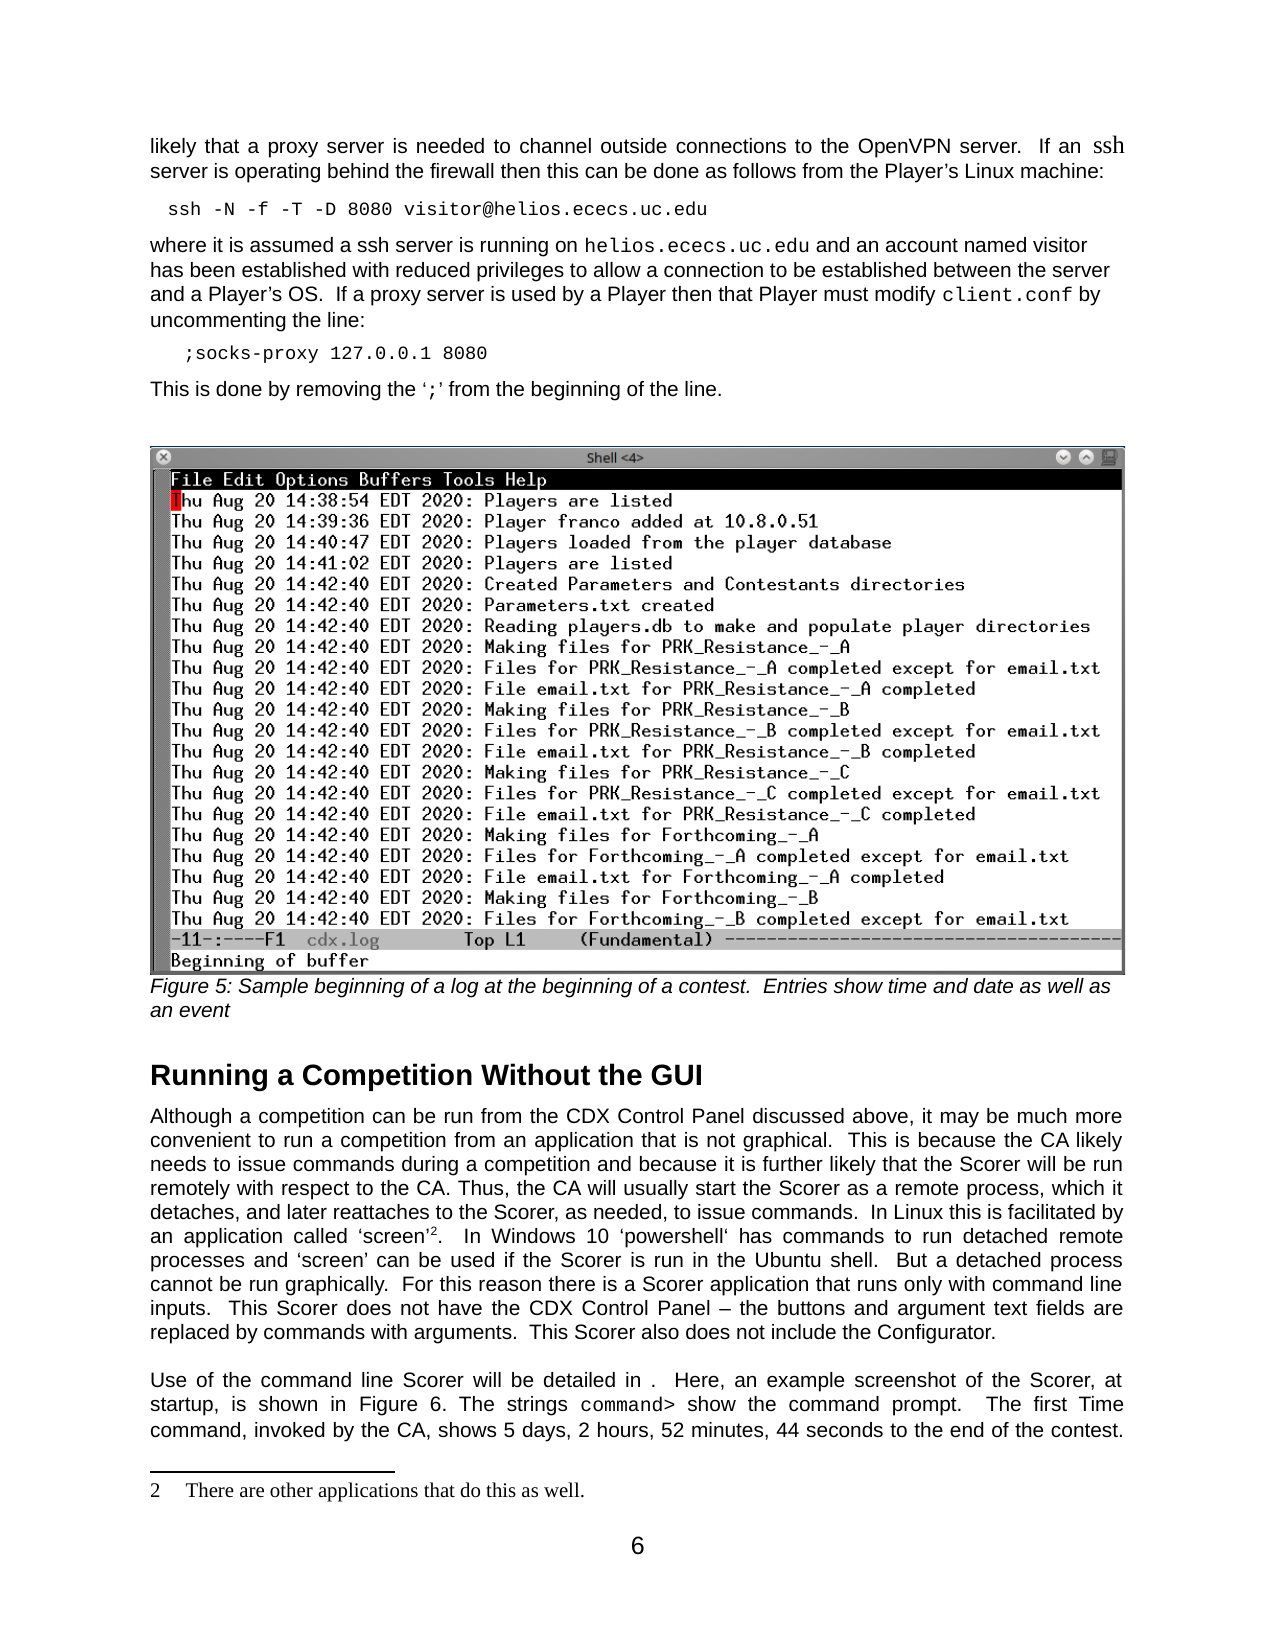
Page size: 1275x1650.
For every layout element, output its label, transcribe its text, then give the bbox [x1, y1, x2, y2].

text ;socks-proxy 127.0.0.1 8080 [150, 343, 1125, 365]
text ssh -N -f -T -D 8080 visitor@helios.ececs.uc.edu [150, 195, 1125, 221]
text This is done by removing the ‘;’ from the beginning of the line. [150, 376, 1125, 402]
picture [150, 446, 1125, 975]
text where it is assumed a ssh server is running on helios.ececs.uc.edu and an account named visitor has been established with reduced privileges to allow a connection to be established between the server and a Player’s OS. If a proxy server is used by a Player then that Player must modify client.conf by uncommenting the line: [150, 232, 1125, 331]
text likely that a proxy server is needed to channel outside connections to the OpenVPN server. If an ssh server is operating behind the firewall then this can be done as follows from the Player’s Linux machine: [150, 131, 1125, 183]
text Although a competition can be run from the CDX Control Panel discussed above, it may be much more convenient to run a competition from an application that is not graphical. This is because the CA likely needs to issue commands during a competition and because it is further likely that the Scorer will be run remotely with respect to the CA. Thus, the CA will usually start the Scorer as a remote process, which it detaches, and later reattaches to the Scorer, as needed, to issue commands. In Linux this is facilitated by an application called ‘screen’. In Windows 10 ‘powershell‘ has commands to run detached remote processes and ‘screen’ can be used if the Scorer is run in the Ubuntu shell. But a detached process cannot be run graphically. For this reason there is a Scorer application that runs only with command line inputs. This Scorer does not have the CDX Control Panel – the buttons and argument text fields are replaced by commands with arguments. This Scorer also does not include the Configurator. [150, 1104, 1125, 1344]
subtitle Running a Competition Without the GUI [150, 1058, 1125, 1092]
text Figure 5: Sample beginning of a log at the beginning of a contest. Entries show time and date as well as an event [150, 975, 1125, 1022]
text Use of the command line Scorer will be detailed in . Here, an example screenshot of the Scorer, at startup, is shown in Figure 6. The strings command> show the command prompt. The first Time command, invoked by the CA, shows 5 days, 2 hours, 52 minutes, 44 seconds to the end of the contest. [150, 1368, 1125, 1441]
text There are other applications that do this as well. [150, 1478, 1125, 1502]
